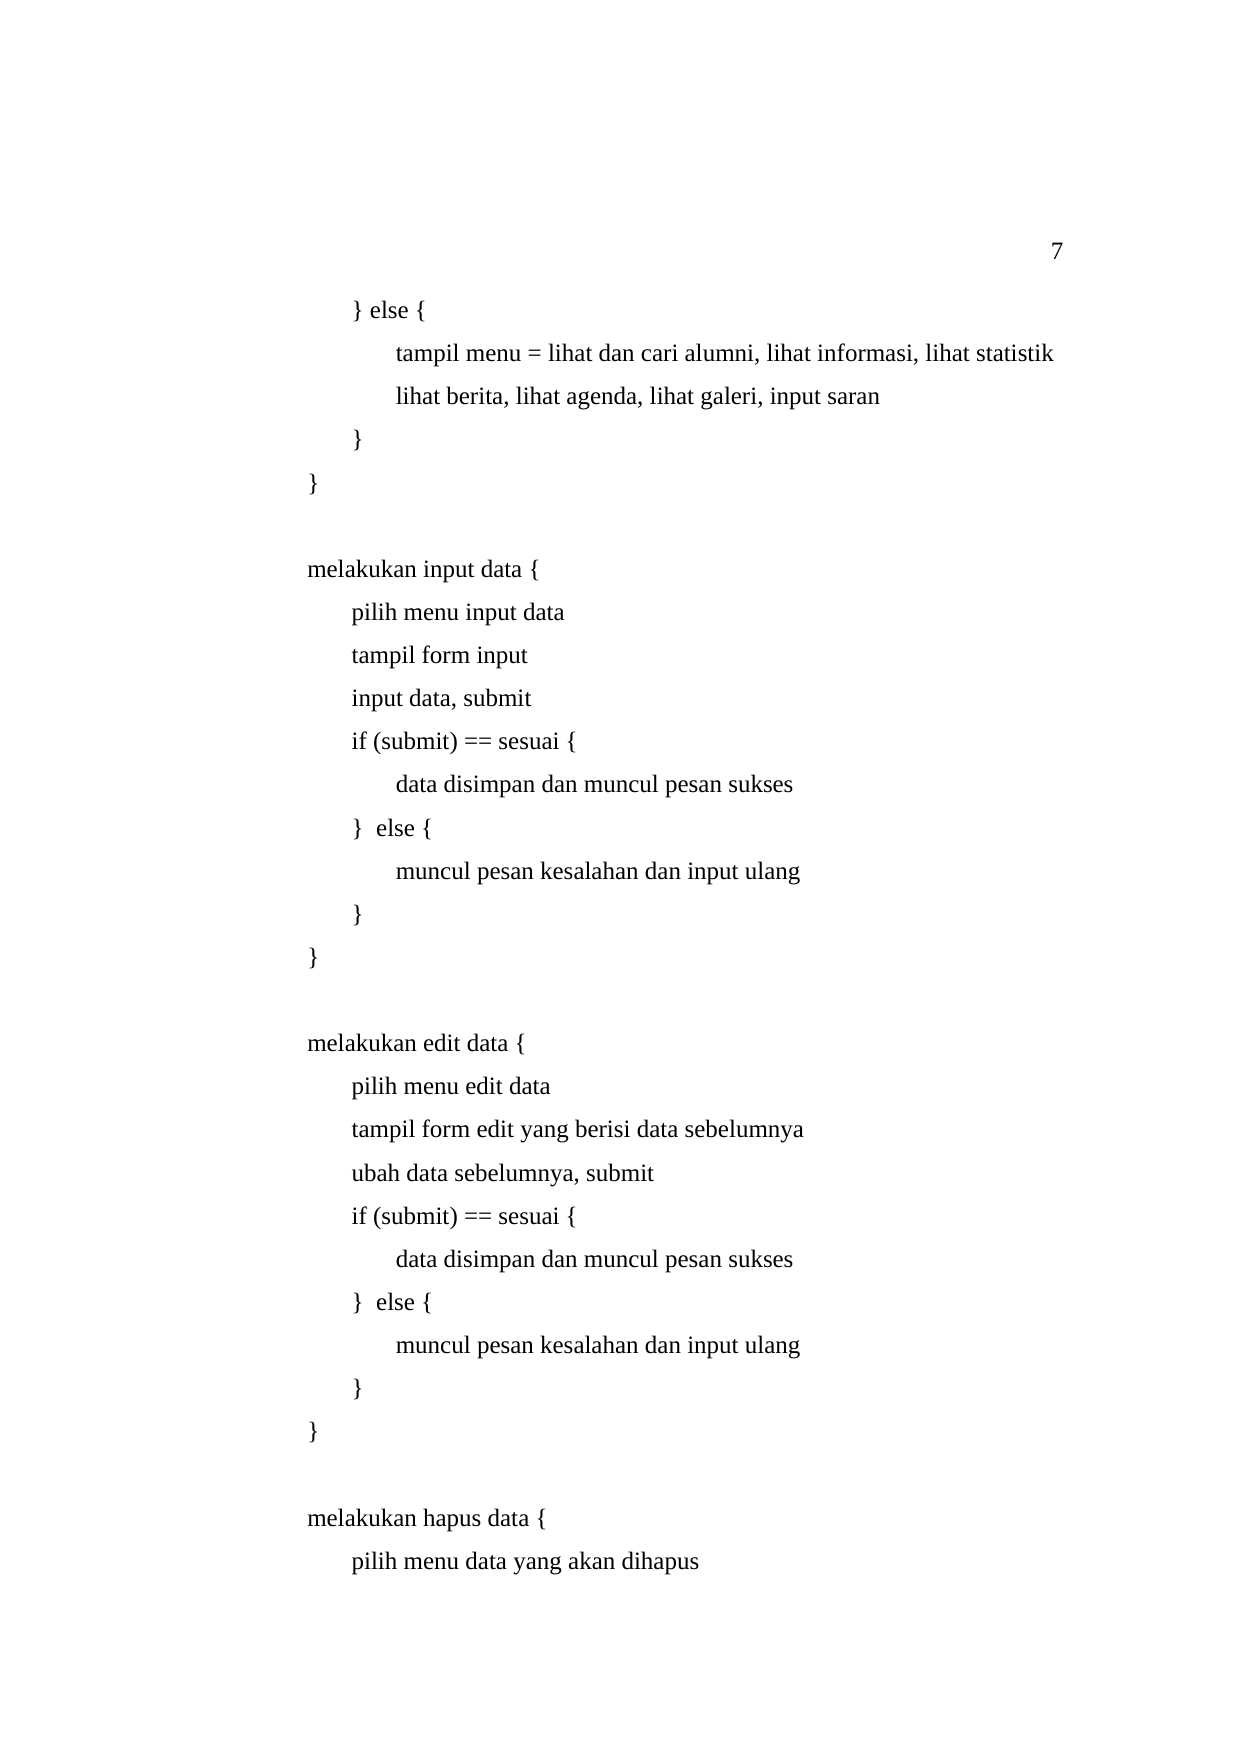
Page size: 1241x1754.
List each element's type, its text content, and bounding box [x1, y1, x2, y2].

text } else { [307, 1287, 1063, 1316]
text melakukan hapus data { [307, 1503, 1063, 1531]
text tampil menu = lihat dan cari alumni, lihat informasi, lihat statistik lihat berita, lihat agenda, lihat galeri, input saran [307, 338, 1063, 410]
text } [307, 942, 1063, 971]
text if (submit) == sesuai { [307, 1201, 1063, 1229]
text ubah data sebelumnya, submit [307, 1158, 1063, 1186]
text muncul pesan kesalahan dan input ulang [307, 1330, 1063, 1359]
text if (submit) == sesuai { [307, 726, 1063, 755]
text tampil form input [307, 640, 1063, 669]
text } [307, 1373, 1063, 1402]
text melakukan input data { [307, 554, 1063, 583]
text } else { [307, 813, 1063, 841]
text data disimpan dan muncul pesan sukses [307, 769, 1063, 798]
text pilih menu edit data [307, 1071, 1063, 1100]
text } [307, 1416, 1063, 1445]
text muncul pesan kesalahan dan input ulang [307, 856, 1063, 884]
text } [307, 899, 1063, 928]
text data disimpan dan muncul pesan sukses [307, 1244, 1063, 1273]
text input data, submit [307, 683, 1063, 712]
text pilih menu data yang akan dihapus [307, 1546, 1063, 1574]
text } [307, 468, 1063, 496]
text tampil form edit yang berisi data sebelumnya [307, 1114, 1063, 1143]
text melakukan edit data { [307, 1028, 1063, 1057]
text } else { [307, 295, 1063, 324]
text pilih menu input data [307, 597, 1063, 626]
text } [307, 424, 1063, 453]
